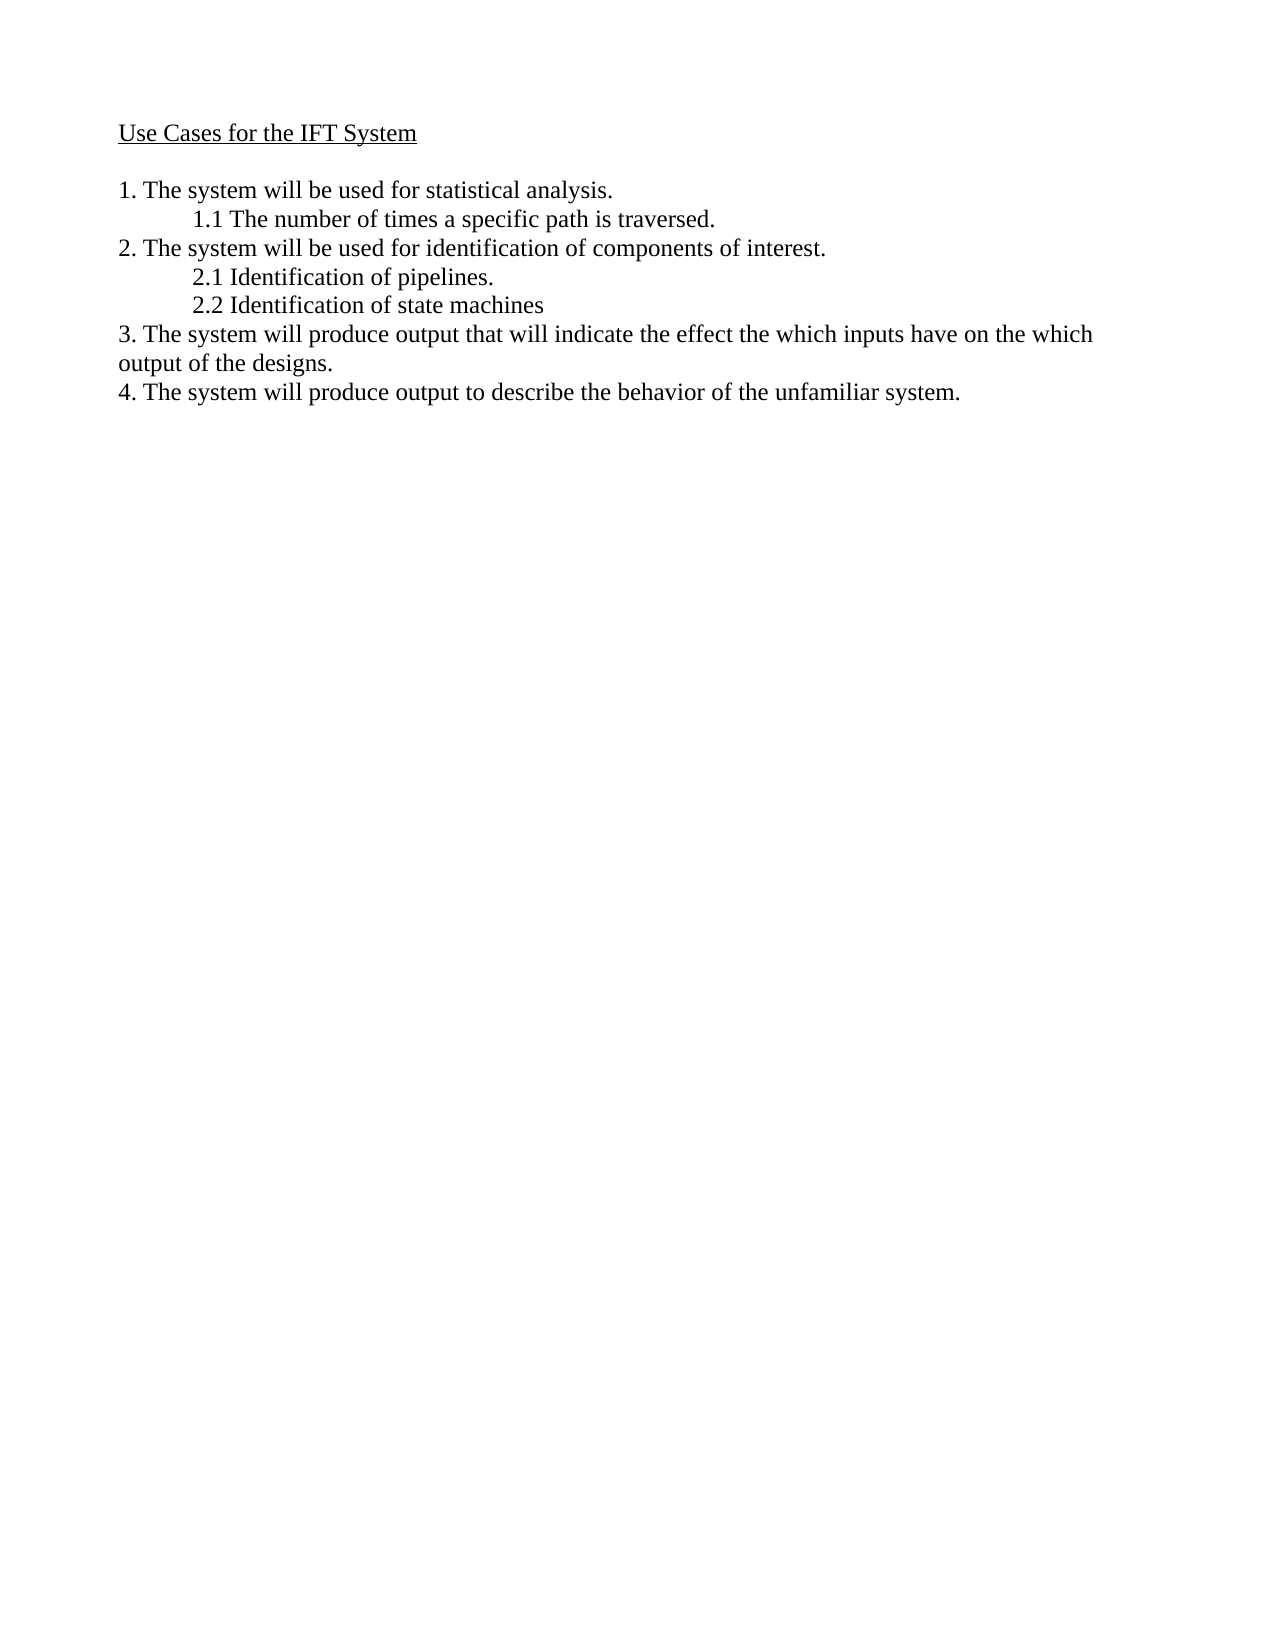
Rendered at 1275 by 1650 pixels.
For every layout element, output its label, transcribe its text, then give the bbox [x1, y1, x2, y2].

text Use Cases for the IFT System [118, 118, 1157, 147]
text 1. The system will be used for statistical analysis. [118, 176, 1157, 204]
text 1.1 The number of times a specific path is traversed. [118, 204, 1157, 233]
text 2.2 Identification of state machines [118, 291, 1157, 319]
text 2. The system will be used for identification of components of interest. [118, 233, 1157, 262]
text 3. The system will produce output that will indicate the effect the which inputs have on the which output of the designs. [118, 319, 1157, 377]
text 2.1 Identification of pipelines. [118, 262, 1157, 291]
text 4. The system will produce output to describe the behavior of the unfamiliar system. [118, 377, 1157, 406]
